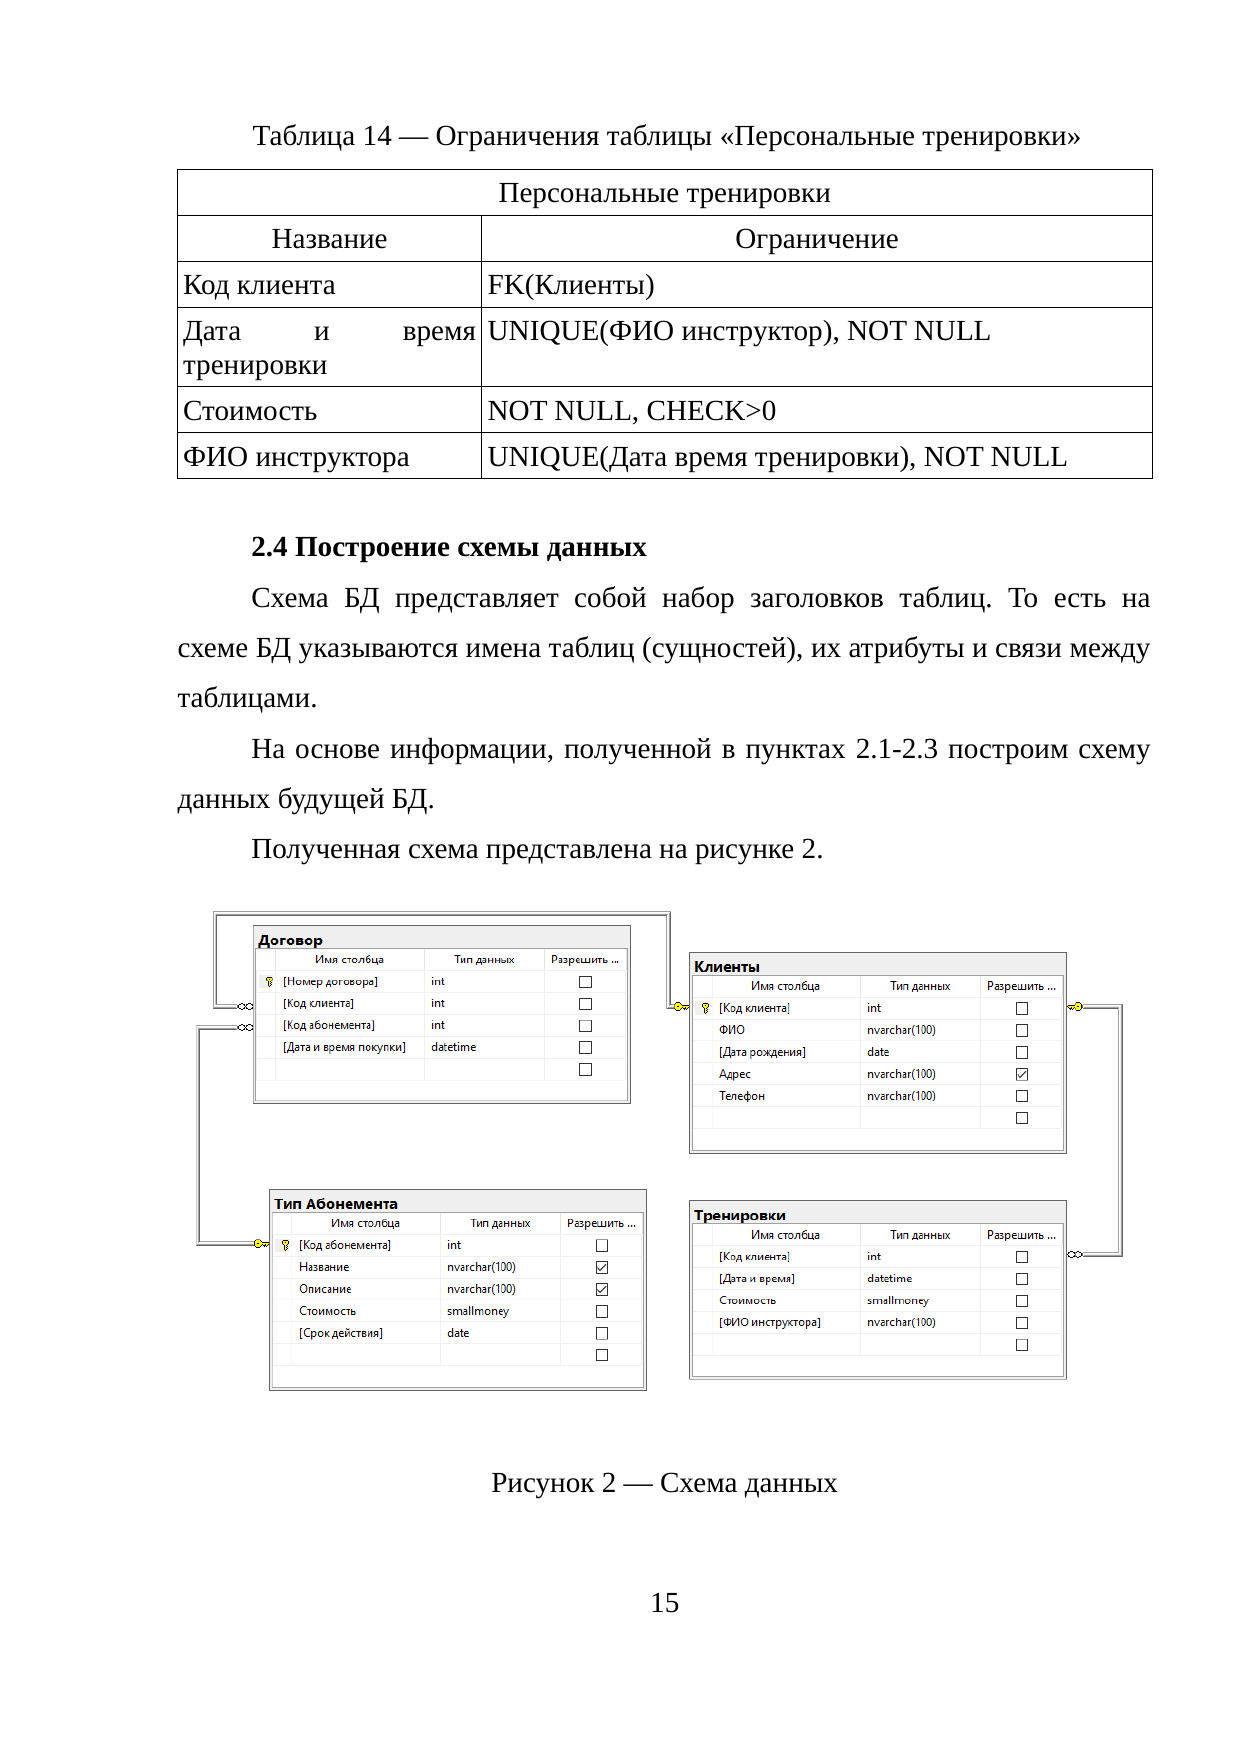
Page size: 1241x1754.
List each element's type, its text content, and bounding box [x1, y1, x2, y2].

text Таблица 14 — Ограничения таблицы «Персональные тренировки» [177, 118, 1152, 152]
table_cell FK(Клиенты) [482, 262, 1152, 307]
table_cell Стоимость [178, 387, 481, 432]
table_cell Дата и время тренировки [178, 308, 481, 386]
table_cell UNIQUE(Дата время тренировки), NOT NULL [482, 433, 1152, 478]
text Рисунок 2 — Схема данных [177, 1466, 1152, 1499]
text Полученная схема представлена на рисунке 2. [177, 831, 1152, 865]
table_cell Ограничение [482, 216, 1152, 261]
table_cell ФИО инструктора [178, 433, 481, 478]
picture [177, 881, 1152, 1399]
table_cell UNIQUE(ФИО инструктор), NOT NULL [482, 308, 1152, 386]
table_header Персональные тренировки [178, 170, 1152, 214]
text Схема БД представляет собой набор заголовков таблиц. То есть на схеме БД указываются имена таблиц (сущностей), их атрибуты и связи между таблицами. [177, 580, 1152, 714]
table_cell Название [178, 216, 481, 261]
text На основе информации, полученной в пунктах 2.1-2.3 построим схему данных будущей БД. [177, 731, 1152, 815]
subtitle 2.4 Построение схемы данных [177, 529, 1152, 563]
table_cell Код клиента [178, 262, 481, 307]
table_cell NOT NULL, CHECK>0 [482, 387, 1152, 432]
